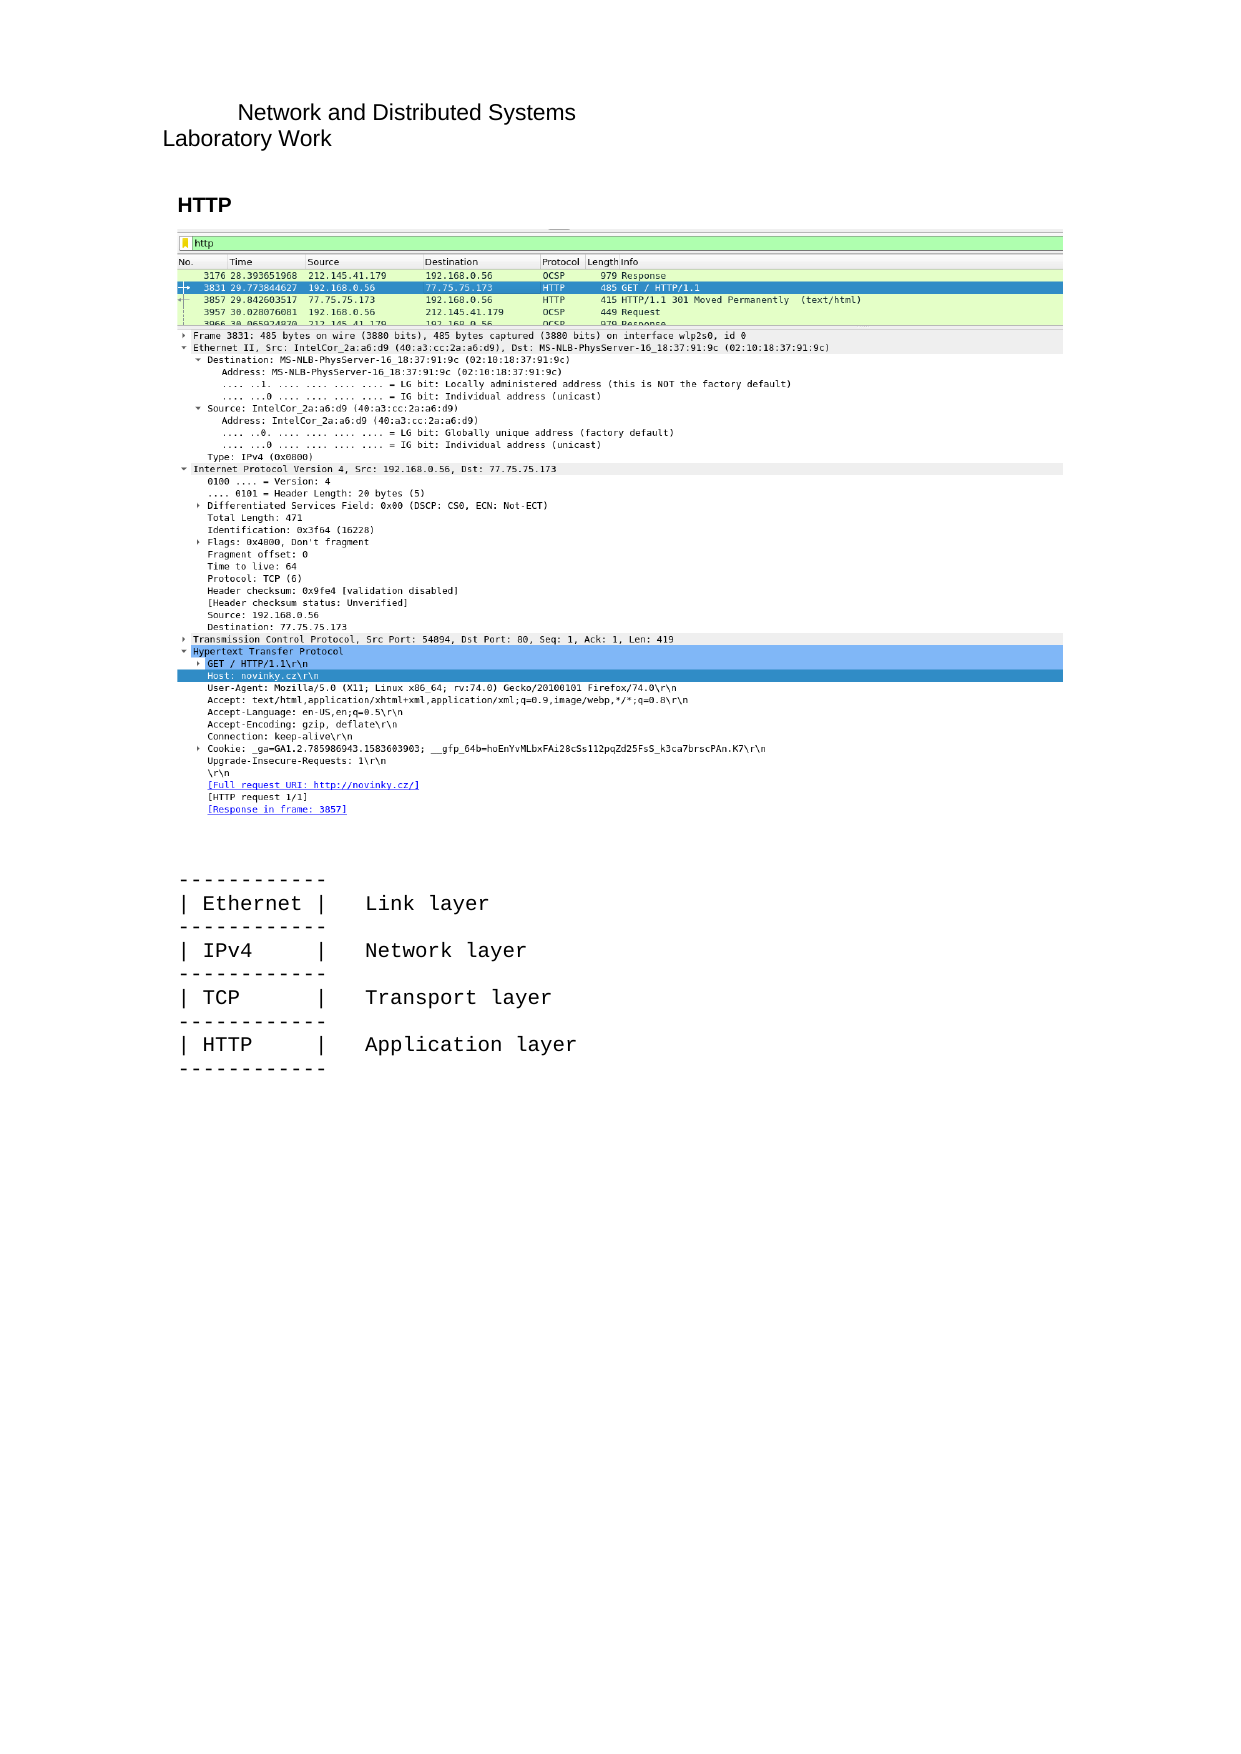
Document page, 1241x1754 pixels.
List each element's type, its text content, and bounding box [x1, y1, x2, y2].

text ------------ [177, 1011, 1063, 1034]
text | HTTP | Application layer [177, 1034, 1063, 1058]
text ------------ [177, 916, 1063, 940]
text ------------ [177, 963, 1063, 987]
text HTTP [177, 193, 1063, 217]
picture [177, 229, 1063, 820]
text | Ethernet | Link layer [177, 892, 1063, 916]
text | IPv4 | Network layer [177, 940, 1063, 963]
text ------------ [177, 1058, 1063, 1082]
text | TCP | Transport layer [177, 987, 1063, 1011]
text ------------ [177, 869, 1063, 892]
